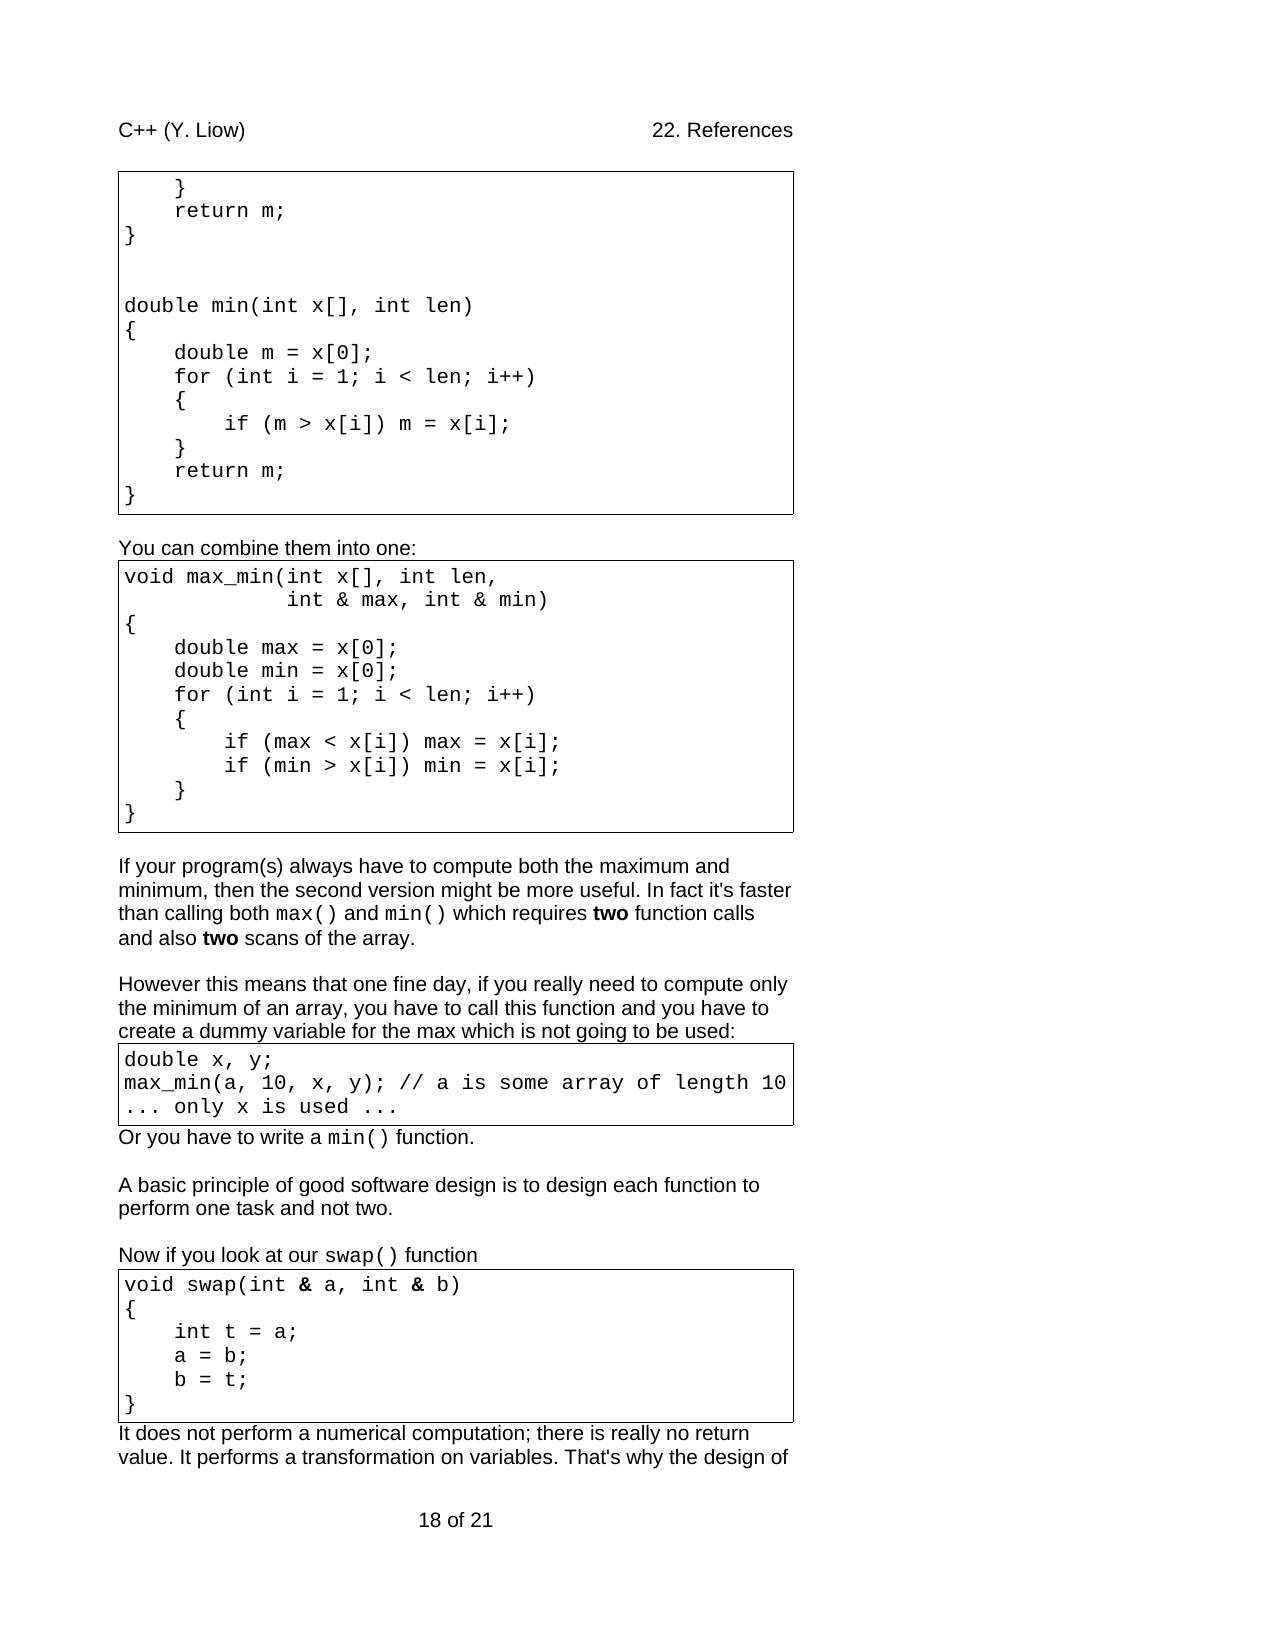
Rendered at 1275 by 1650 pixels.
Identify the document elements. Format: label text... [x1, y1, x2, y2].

table_header void swap(int & a, int & b) { int t = a; a = b; b = t; } [119, 1270, 793, 1422]
table_header } return m; } double min(int x[], int len) { double m = x[0]; for (int i = 1; i < len; i++) { if (m > x[i]) m = x[i]; } return m; } [119, 172, 793, 513]
text A basic principle of good software design is to design each function to perform one task and not two. [118, 1174, 793, 1220]
text Or you have to write a min() function. [118, 1126, 793, 1150]
text If your program(s) always have to compute both the maximum and minimum, then the second version might be more useful. In fact it's faster than calling both max() and min() which requires two function calls and also two scans of the array. [118, 855, 793, 950]
text However this means that one fine day, if you really need to compute only the minimum of an array, you have to call this function and you have to create a dummy variable for the max which is not going to be used: [118, 973, 793, 1043]
table_header double x, y; max_min(a, 10, x, y); // a is some array of length 10 ... only x is used ... [119, 1044, 793, 1125]
text You can combine them into one: [118, 537, 793, 560]
text It does not perform a numerical computation; there is really no return value. It performs a transformation on variables. That's why the design of [118, 1423, 793, 1468]
text Now if you look at our swap() function [118, 1243, 793, 1268]
table_header void max_min(int x[], int len, int & max, int & min) { double max = x[0]; double min = x[0]; for (int i = 1; i < len; i++) { if (max < x[i]) max = x[i]; if (min > x[i]) min = x[i]; } } [119, 561, 793, 832]
